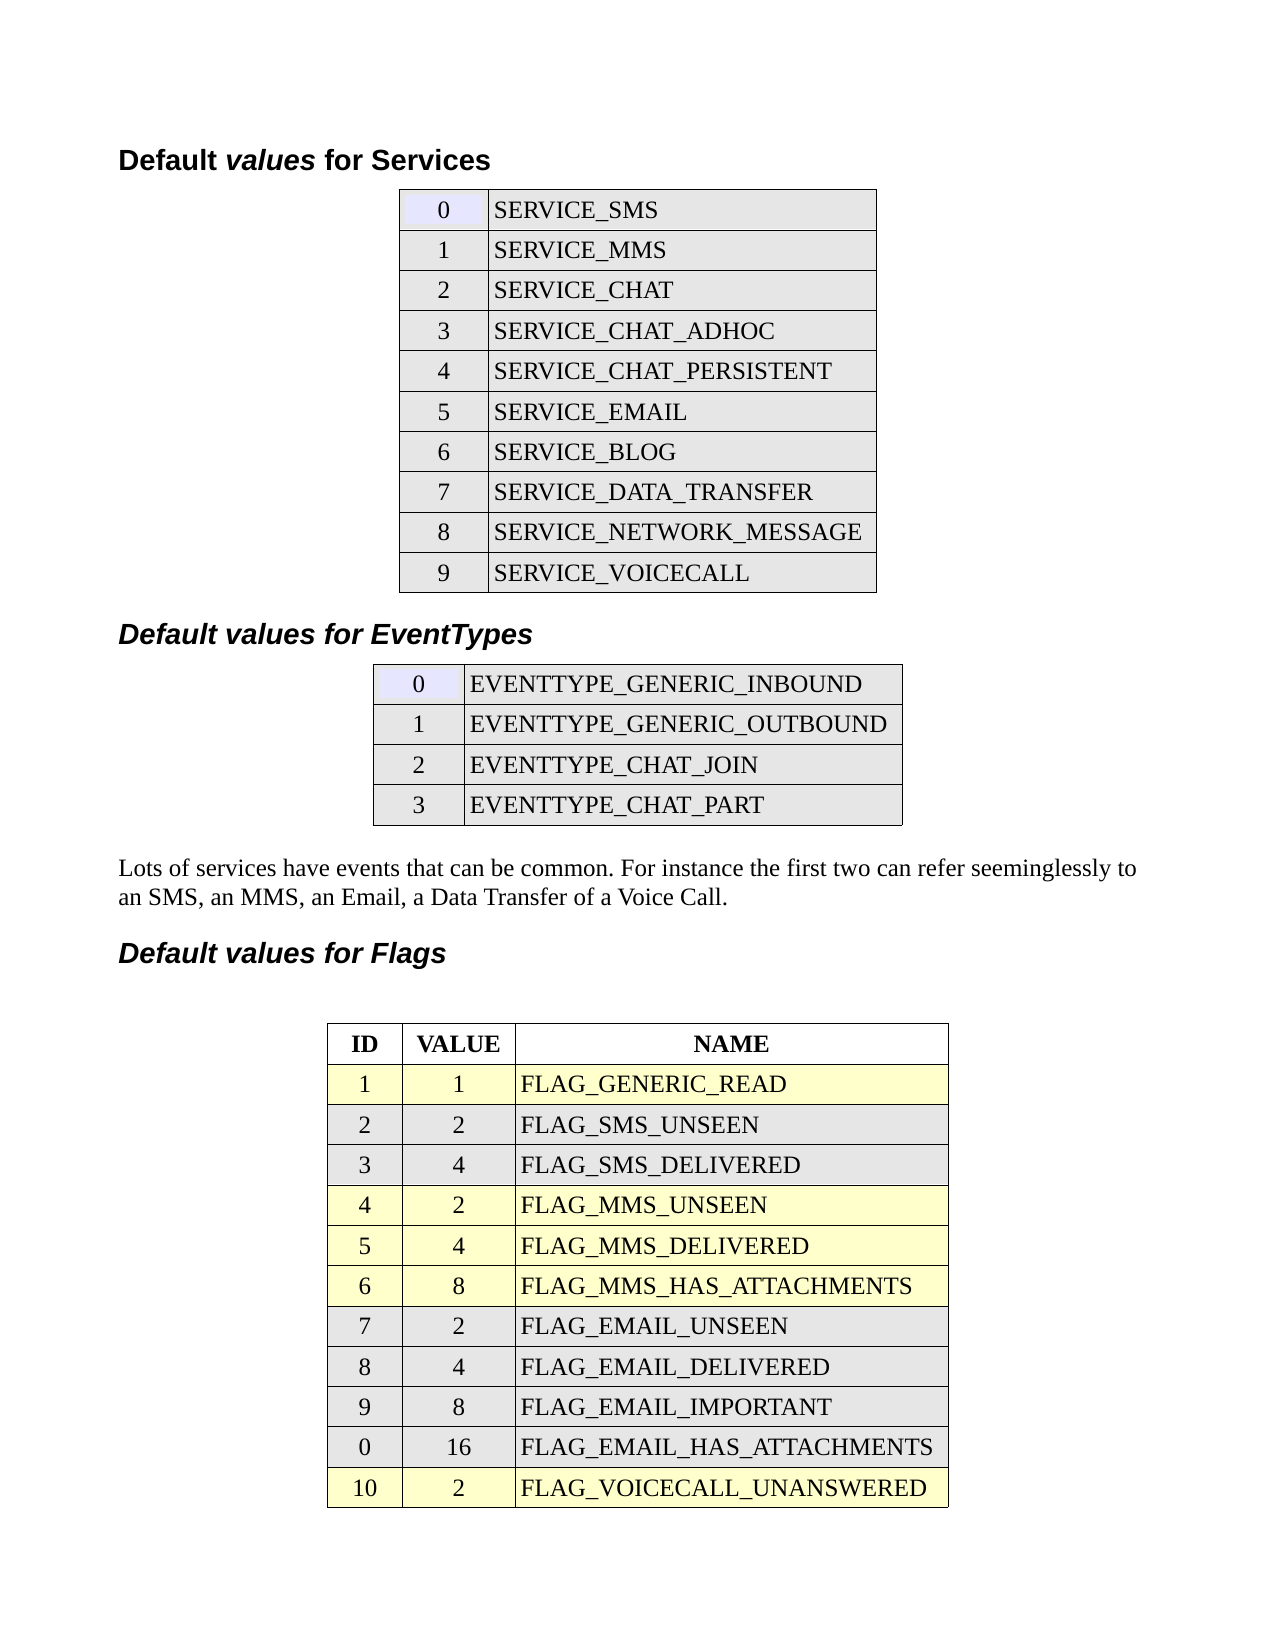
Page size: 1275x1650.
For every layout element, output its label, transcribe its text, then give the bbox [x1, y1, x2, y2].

table_cell 9 [400, 553, 488, 592]
table_cell SERVICE_BLOG [489, 432, 876, 471]
table_cell 4 [403, 1226, 515, 1265]
table_cell FLAG_MMS_UNSEEN [516, 1186, 948, 1225]
table_cell 1 [374, 705, 464, 744]
table_cell 2 [328, 1105, 402, 1144]
table_cell 4 [400, 351, 488, 391]
table_cell 5 [328, 1226, 402, 1265]
table_cell 10 [328, 1468, 402, 1507]
table_cell SERVICE_MMS [489, 231, 876, 270]
table_cell 3 [328, 1145, 402, 1184]
table_cell EVENTTYPE_CHAT_PART [465, 785, 902, 825]
table_header 0 [374, 665, 464, 704]
table_cell 8 [403, 1266, 515, 1306]
table_cell 2 [400, 271, 488, 310]
table_cell 6 [328, 1266, 402, 1306]
table_cell FLAG_VOICECALL_UNANSWERED [516, 1468, 948, 1507]
table_cell FLAG_EMAIL_UNSEEN [516, 1307, 948, 1346]
table_cell 1 [403, 1065, 515, 1104]
table_header EVENTTYPE_GENERIC_INBOUND [465, 665, 902, 704]
table_cell SERVICE_EMAIL [489, 392, 876, 431]
table_cell FLAG_MMS_HAS_ATTACHMENTS [516, 1266, 948, 1306]
table_cell FLAG_MMS_DELIVERED [516, 1226, 948, 1265]
table_cell 2 [403, 1186, 515, 1225]
table_cell EVENTTYPE_GENERIC_OUTBOUND [465, 705, 902, 744]
table_cell 2 [403, 1468, 515, 1507]
table_cell SERVICE_CHAT_ADHOC [489, 311, 876, 350]
subtitle Default values for EventTypes [118, 617, 1157, 651]
table_cell 16 [403, 1427, 515, 1467]
table_cell SERVICE_CHAT_PERSISTENT [489, 351, 876, 391]
table_cell FLAG_SMS_UNSEEN [516, 1105, 948, 1144]
table_cell SERVICE_DATA_TRANSFER [489, 472, 876, 512]
table_cell SERVICE_NETWORK_MESSAGE [489, 513, 876, 552]
table_cell SERVICE_CHAT [489, 271, 876, 310]
table_cell SERVICE_VOICECALL [489, 553, 876, 592]
table_header 0 [400, 190, 488, 229]
table_cell 4 [403, 1145, 515, 1184]
table_cell FLAG_EMAIL_DELIVERED [516, 1347, 948, 1386]
table_cell 9 [328, 1387, 402, 1426]
table_cell 5 [400, 392, 488, 431]
table_cell 1 [400, 231, 488, 270]
table_cell 1 [328, 1065, 402, 1104]
table_cell FLAG_EMAIL_HAS_ATTACHMENTS [516, 1427, 948, 1467]
table_header ID [328, 1024, 402, 1064]
table_cell 2 [374, 745, 464, 784]
table_cell 2 [403, 1105, 515, 1144]
subtitle Default values for Services [118, 143, 1157, 177]
table_header NAME [516, 1024, 948, 1064]
table_cell 3 [400, 311, 488, 350]
table_cell 8 [403, 1387, 515, 1426]
table_cell 4 [328, 1186, 402, 1225]
subtitle Default values for Flags [118, 936, 1157, 969]
table_cell 8 [400, 513, 488, 552]
table_cell 6 [400, 432, 488, 471]
table_cell 7 [328, 1307, 402, 1346]
table_header SERVICE_SMS [489, 190, 876, 229]
table_cell FLAG_SMS_DELIVERED [516, 1145, 948, 1184]
table_cell FLAG_EMAIL_IMPORTANT [516, 1387, 948, 1426]
table_cell 3 [374, 785, 464, 825]
table_cell 7 [400, 472, 488, 512]
table_cell 4 [403, 1347, 515, 1386]
table_cell 2 [403, 1307, 515, 1346]
table_cell FLAG_GENERIC_READ [516, 1065, 948, 1104]
text Lots of services have events that can be common. For instance the first two can refer seeminglessly to an SMS, an MMS, an Email, a Data Transfer of a Voice Call. [118, 853, 1157, 911]
table_cell 0 [328, 1427, 402, 1467]
table_cell EVENTTYPE_CHAT_JOIN [465, 745, 902, 784]
table_header VALUE [403, 1024, 515, 1064]
table_cell 8 [328, 1347, 402, 1386]
